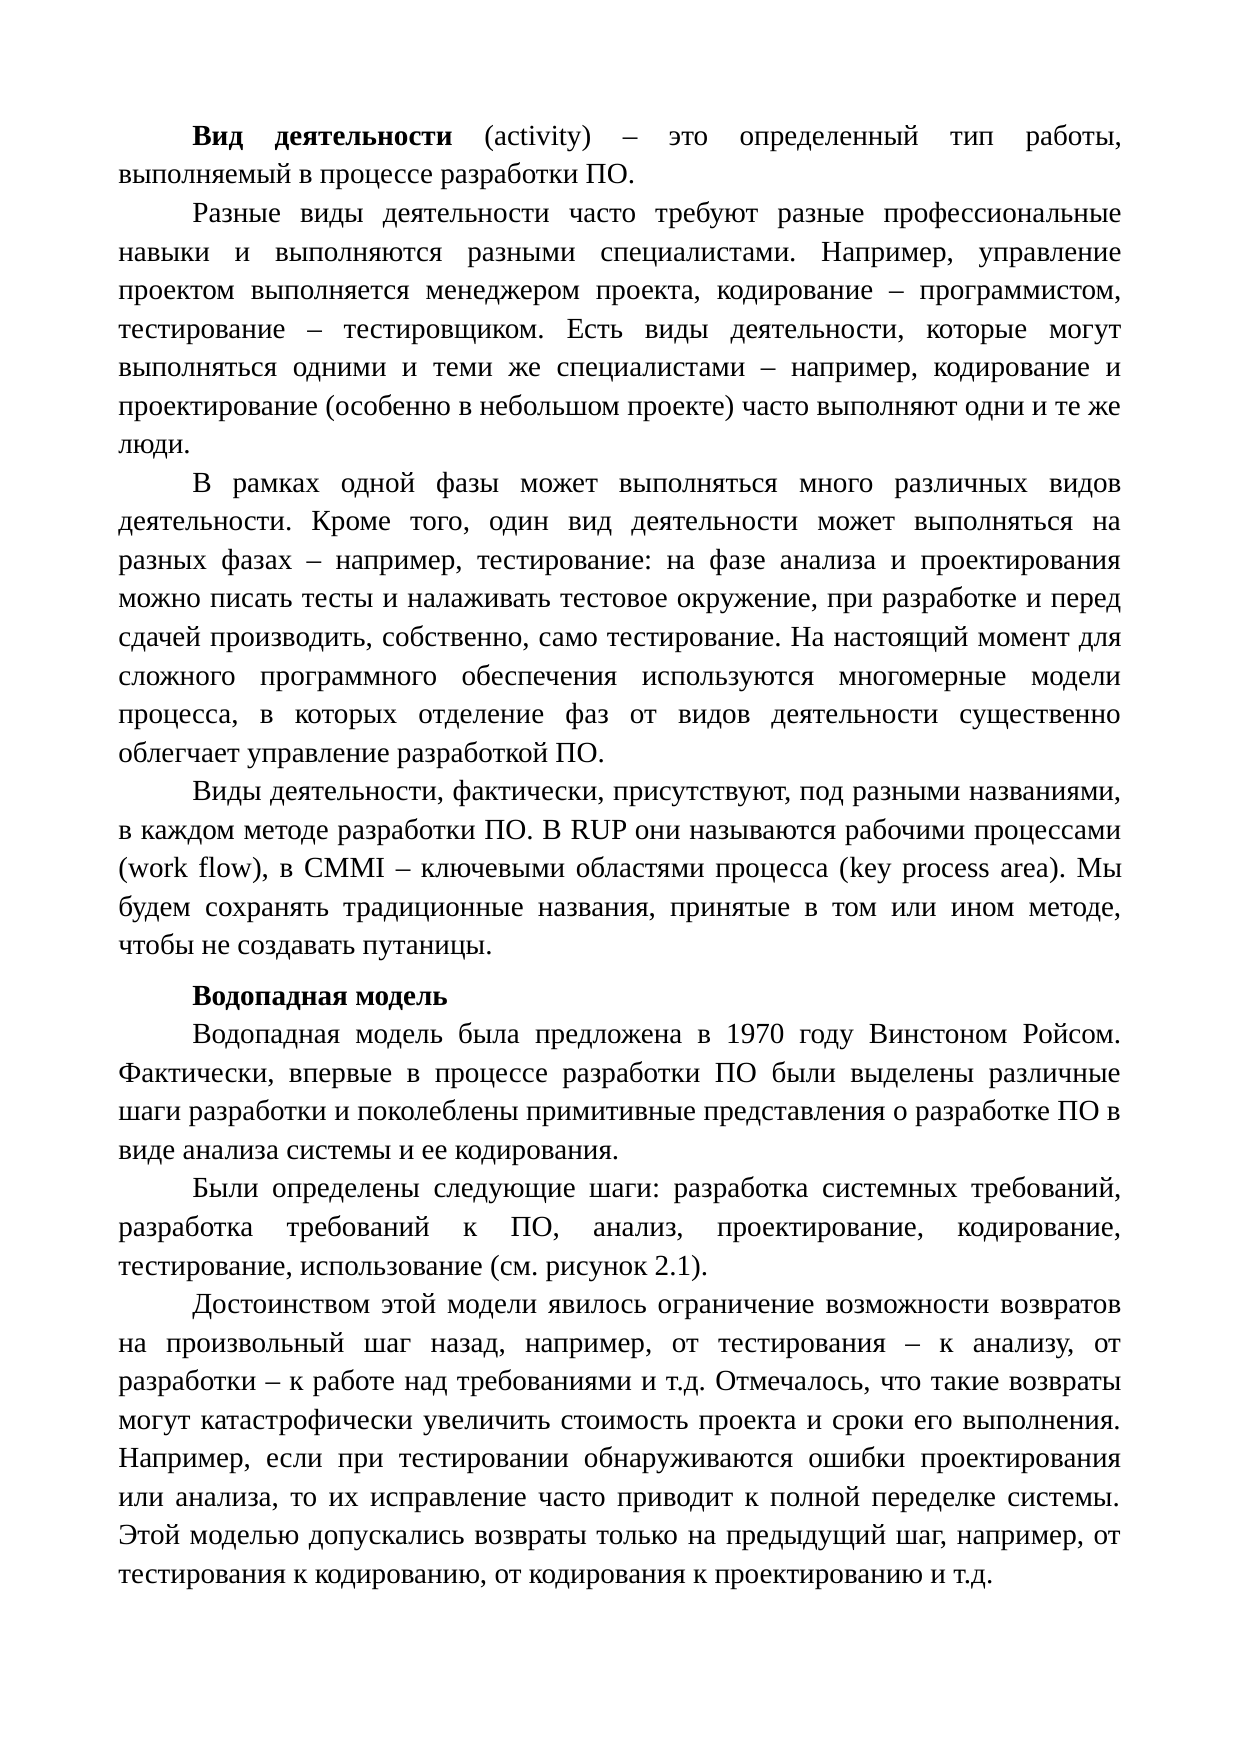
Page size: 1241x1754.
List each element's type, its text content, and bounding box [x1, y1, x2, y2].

text Достоинством этой модели явилось ограничение возможности возвратов на произвольный шаг назад, например, от тестирования – к анализу, от разработки – к работе над требованиями и т.д. Отмечалось, что такие возвраты могут катастрофически увеличить стоимость проекта и сроки его выполнения. Например, если при тестировании обнаруживаются ошибки проектирования или анализа, то их исправление часто приводит к полной переделке системы. Этой моделью допускались возвраты только на предыдущий шаг, например, от тестирования к кодированию, от кодирования к проектированию и т.д. [118, 1286, 1122, 1589]
text Водопадная модель [118, 978, 1122, 1011]
text Разные виды деятельности часто требуют разные профессиональные навыки и выполняются разными специалистами. Например, управление проектом выполняется менеджером проекта, кодирование – программистом, тестирование – тестировщиком. Есть виды деятельности, которые могут выполняться одними и теми же специалистами – например, кодирование и проектирование (особенно в небольшом проекте) часто выполняют одни и те же люди. [118, 195, 1122, 460]
text Были определены следующие шаги: разработка системных требований, разработка требований к ПО, анализ, проектирование, кодирование, тестирование, использование (см. рисунок 2.1). [118, 1171, 1122, 1281]
text В рамках одной фазы может выполняться много различных видов деятельности. Кроме того, один вид деятельности может выполняться на разных фазах – например, тестирование: на фазе анализа и проектирования можно писать тесты и налаживать тестовое окружение, при разработке и перед сдачей производить, собственно, само тестирование. На настоящий момент для сложного программного обеспечения используются многомерные модели процесса, в которых отделение фаз от видов деятельности существенно облегчает управление разработкой ПО. [118, 465, 1122, 768]
text Виды деятельности, фактически, присутствуют, под разными названиями, в каждом методе разработки ПО. В RUP они называются рабочими процессами (work flow), в CMMI – ключевыми областями процесса (key process area). Мы будем сохранять традиционные названия, принятые в том или ином методе, чтобы не создавать путаницы. [118, 773, 1122, 961]
text Вид деятельности (activity) – это определенный тип работы, выполняемый в процессе разработки ПО. [118, 118, 1122, 190]
text Водопадная модель была предложена в 1970 году Винстоном Ройсом. Фактически, впервые в процессе разработки ПО были выделены различные шаги разработки и поколеблены примитивные представления о разработке ПО в виде анализа системы и ее кодирования. [118, 1016, 1122, 1166]
